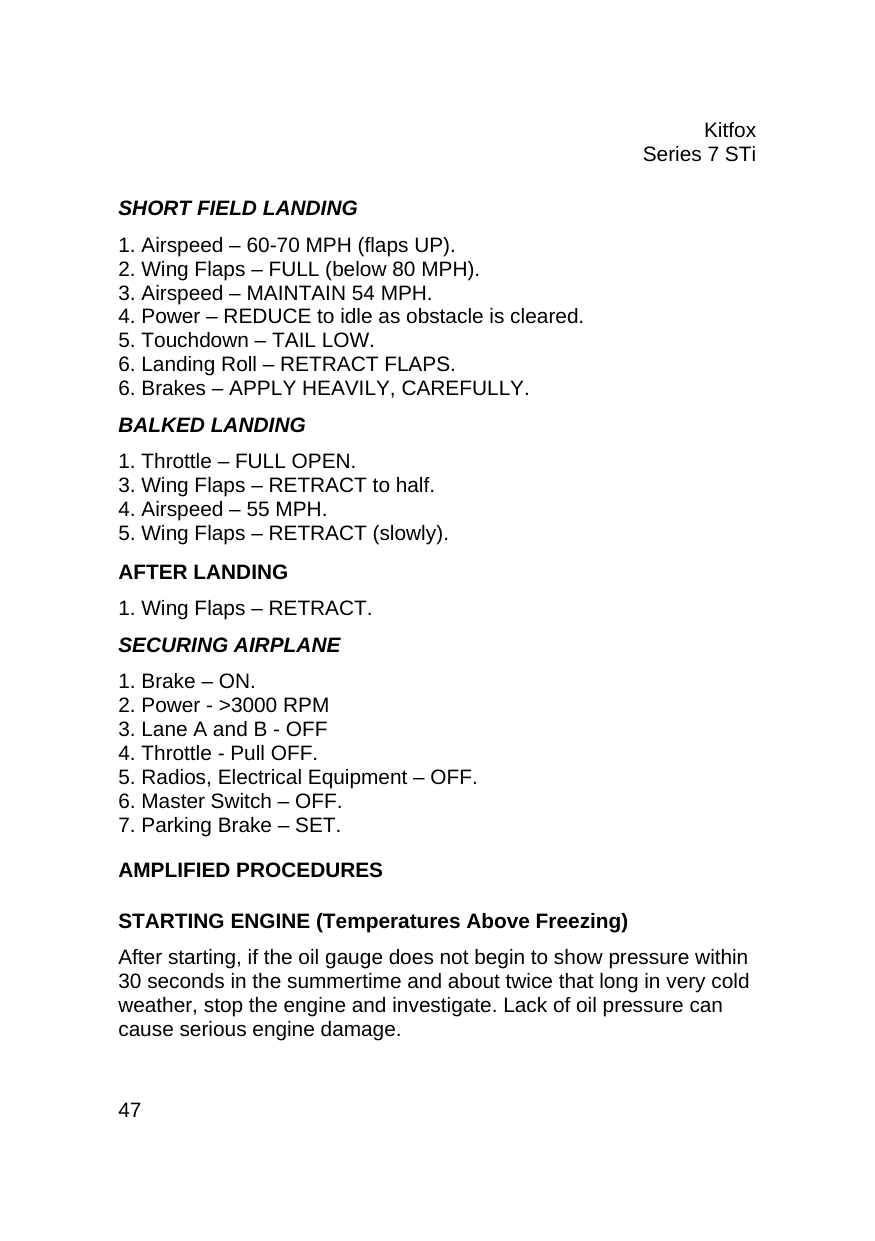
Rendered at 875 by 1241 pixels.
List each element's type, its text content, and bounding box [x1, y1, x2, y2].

subtitle BALKED LANDING [118, 413, 756, 437]
text 6. Brakes – APPLY HEAVILY, CAREFULLY. [118, 376, 756, 400]
text 1. Brake – ON. [118, 669, 756, 693]
text 7. Parking Brake – SET. [118, 813, 756, 837]
text 6. Master Switch – OFF. [118, 789, 756, 813]
text 4. Power – REDUCE to idle as obstacle is cleared. [118, 304, 756, 328]
text 2. Power - >3000 RPM [118, 693, 756, 717]
text 2. Wing Flaps – FULL (below 80 MPH). [118, 256, 756, 280]
text 4. Throttle - Pull OFF. [118, 741, 756, 765]
text 5. Touchdown – TAIL LOW. [118, 328, 756, 352]
text After starting, if the oil gauge does not begin to show pressure within 30 seconds in the summertime and about twice that long in very cold weather, stop the engine and investigate. Lack of oil pressure can cause serious engine damage. [118, 945, 756, 1041]
text 1. Airspeed – 60-70 MPH (flaps UP). [118, 232, 756, 256]
text 3. Wing Flaps – RETRACT to half. [118, 473, 756, 497]
text 1. Wing Flaps – RETRACT. [118, 596, 756, 620]
subtitle STARTING ENGINE (Temperatures Above Freezing) [118, 908, 756, 932]
text 4. Airspeed – 55 MPH. [118, 497, 756, 521]
text 6. Landing Roll – RETRACT FLAPS. [118, 352, 756, 376]
text 1. Throttle – FULL OPEN. [118, 449, 756, 473]
subtitle AFTER LANDING [118, 559, 756, 583]
text 5. Wing Flaps – RETRACT (slowly). [118, 521, 756, 545]
subtitle SECURING AIRPLANE [118, 632, 756, 656]
subtitle SHORT FIELD LANDING [118, 196, 756, 220]
subtitle AMPLIFIED PROCEDURES [118, 857, 756, 881]
text 5. Radios, Electrical Equipment – OFF. [118, 765, 756, 789]
text 3. Airspeed – MAINTAIN 54 MPH. [118, 280, 756, 304]
text 3. Lane A and B - OFF [118, 717, 756, 741]
